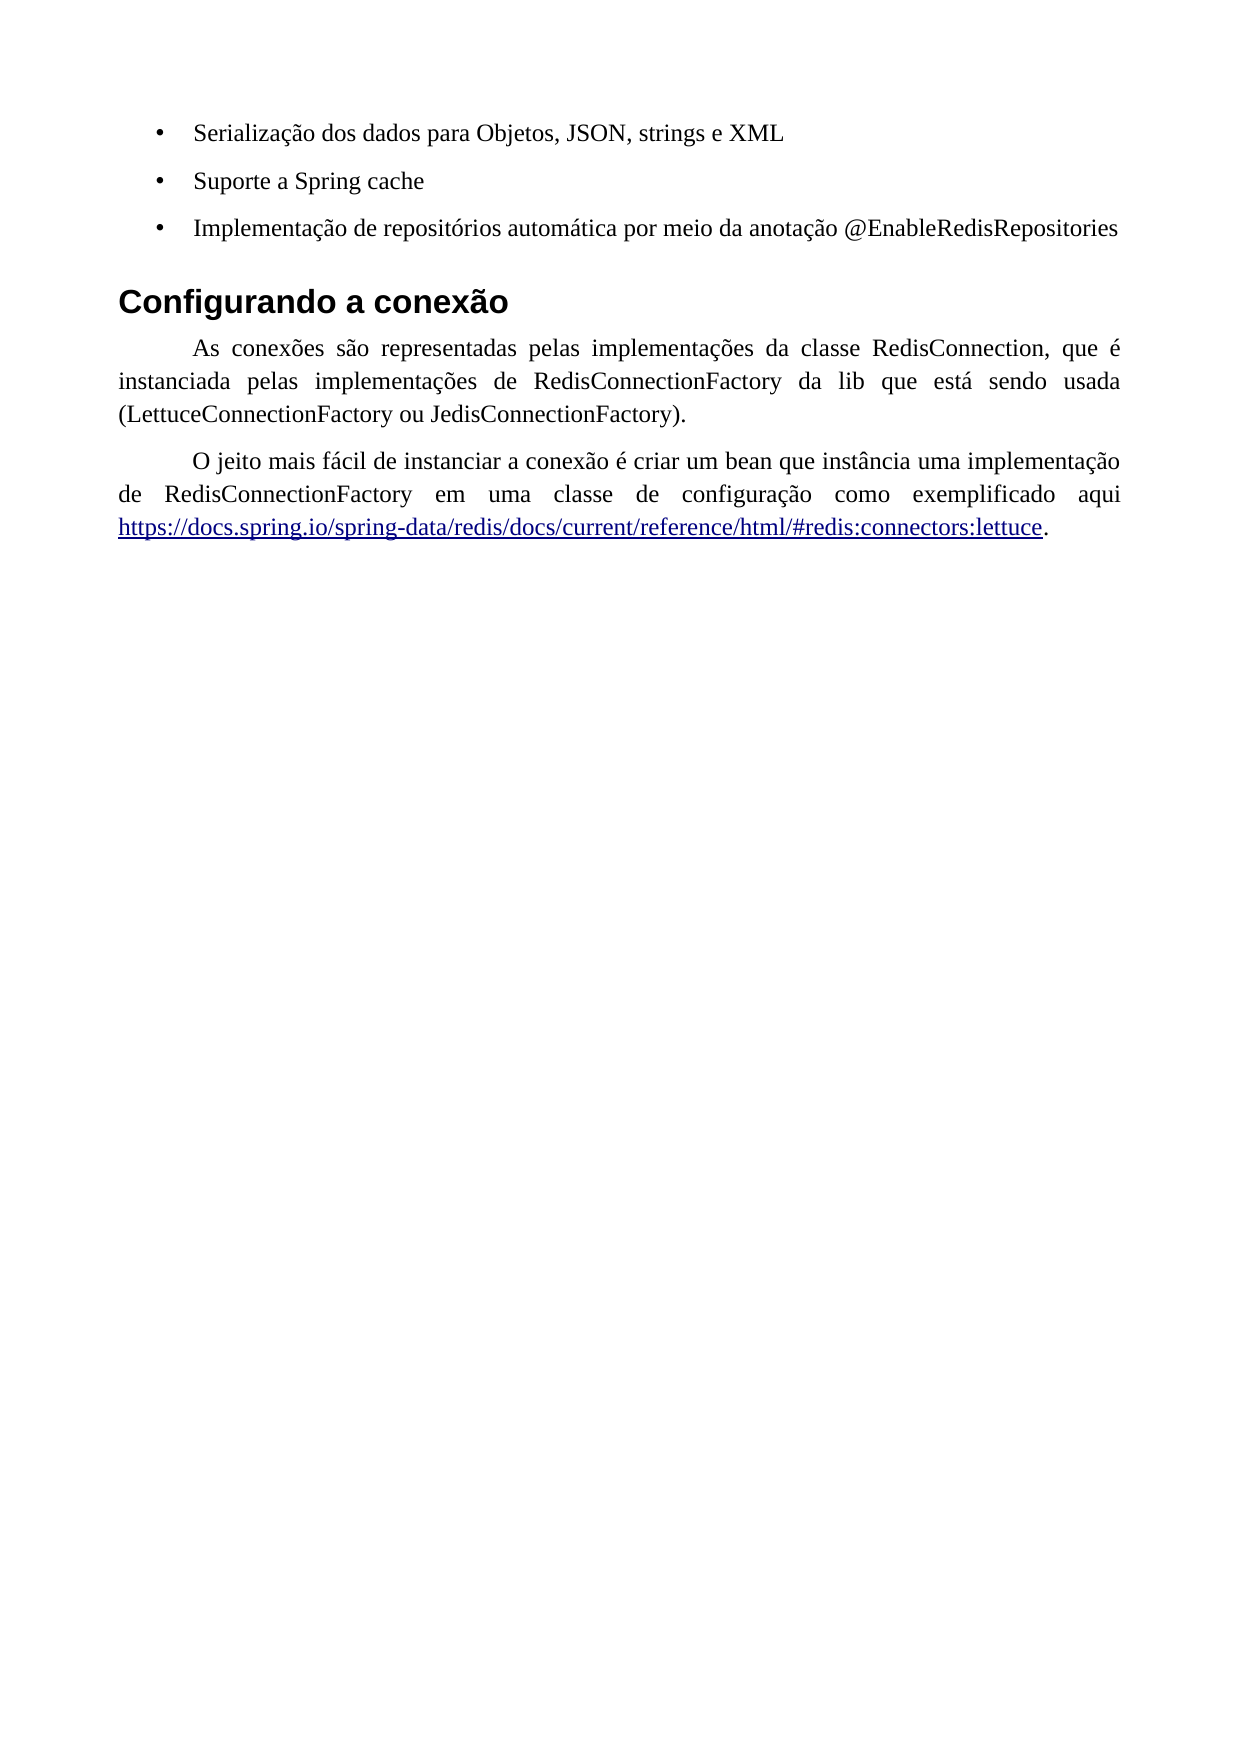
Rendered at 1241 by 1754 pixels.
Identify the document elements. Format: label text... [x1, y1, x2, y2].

subtitle Configurando a conexão [118, 282, 1122, 320]
text As conexões são representadas pelas implementações da classe RedisConnection, que é instanciada pelas implementações de RedisConnectionFactory da lib que está sendo usada (LettuceConnectionFactory ou JedisConnectionFactory). [118, 333, 1122, 427]
list Suporte a Spring cache [156, 166, 1122, 194]
list Implementação de repositórios automática por meio da anotação @EnableRedisRepositories [156, 213, 1122, 242]
text O jeito mais fácil de instanciar a conexão é criar um bean que instância uma implementação de RedisConnectionFactory em uma classe de configuração como exemplificado aqui https://docs.spring.io/spring-data/redis/docs/current/reference/html/#redis:connectors:lettuce. [118, 446, 1122, 541]
list Serialização dos dados para Objetos, JSON, strings e XML [156, 118, 1122, 147]
